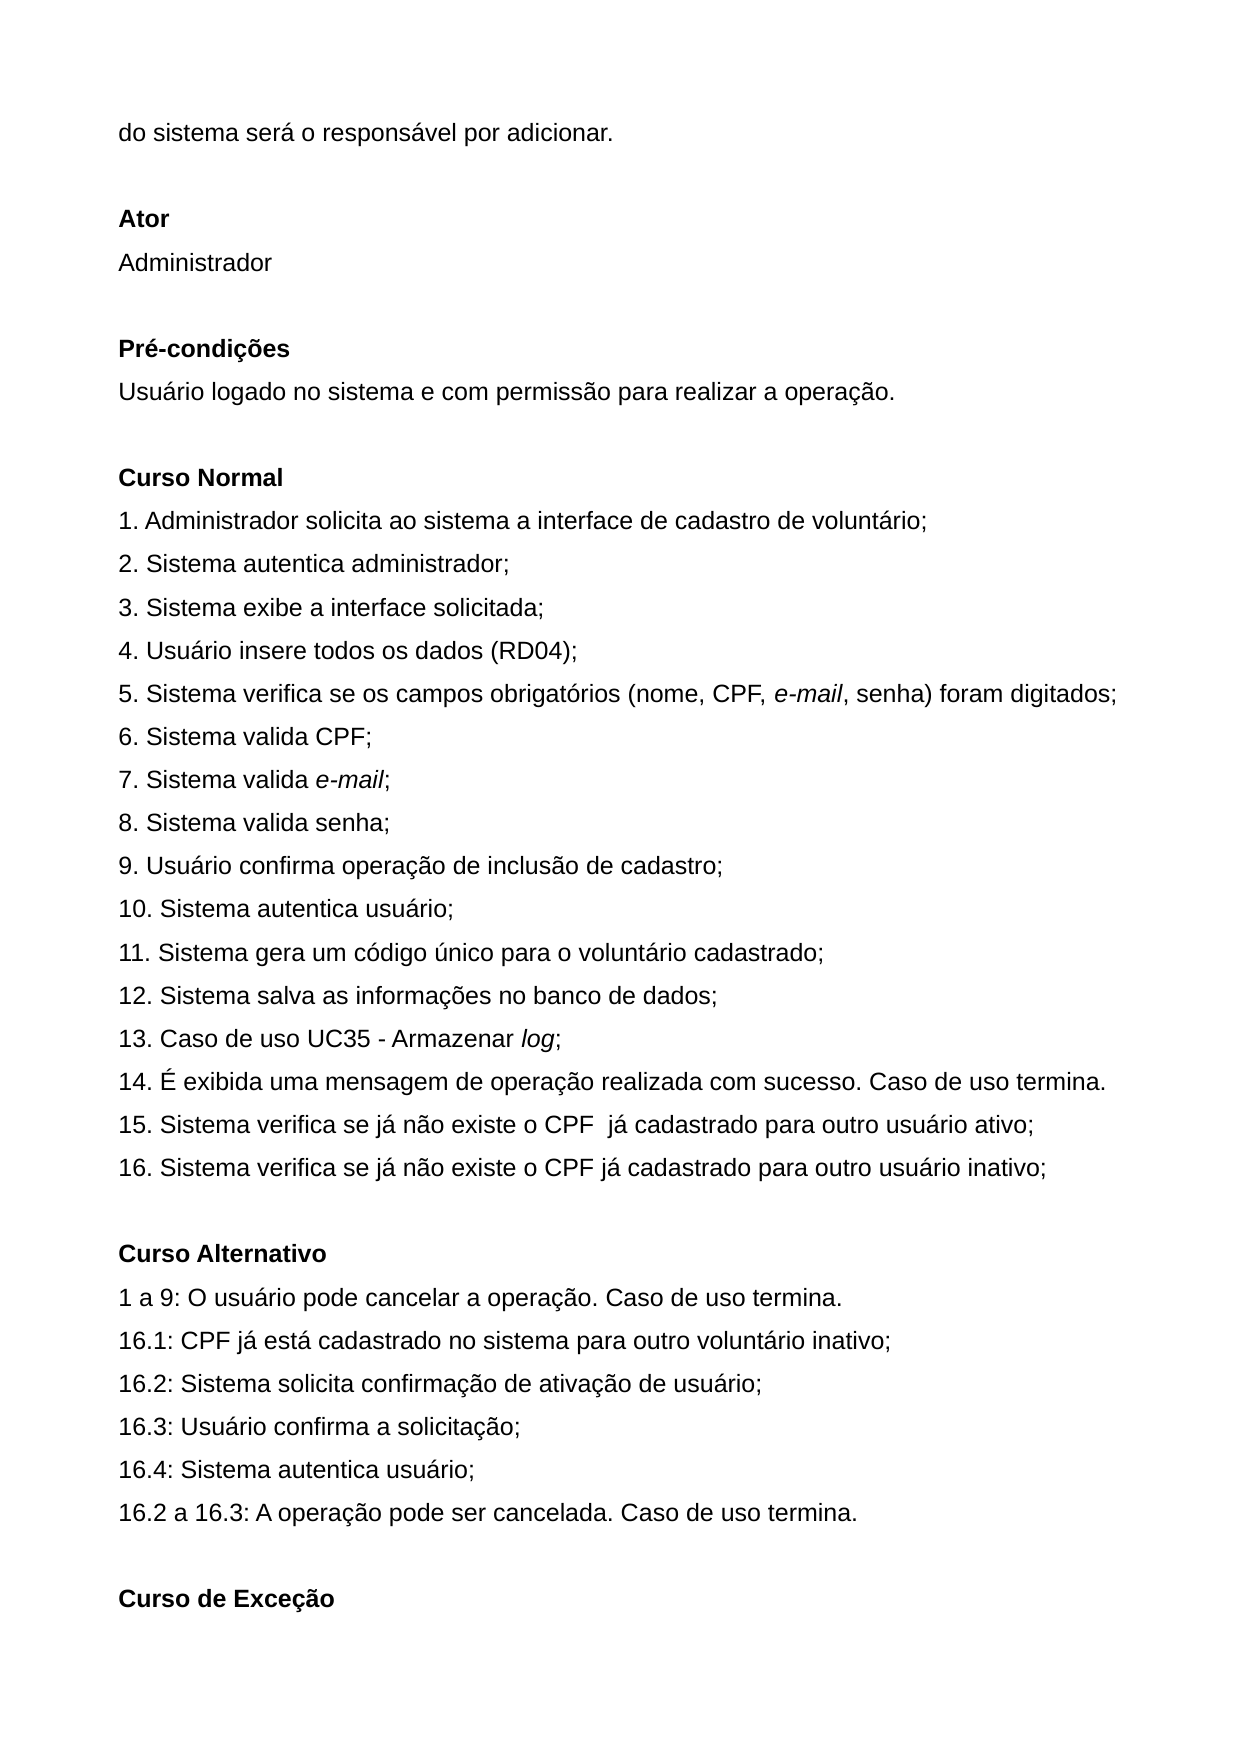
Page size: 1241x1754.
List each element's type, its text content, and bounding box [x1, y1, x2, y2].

text 16.1: CPF já está cadastrado no sistema para outro voluntário inativo; [118, 1326, 1122, 1354]
text 13. Caso de uso UC35 - Armazenar log; [118, 1024, 1122, 1052]
text 4. Usuário insere todos os dados (RD04); [118, 636, 1122, 664]
text Curso de Exceção [118, 1584, 1122, 1613]
text 1. Administrador solicita ao sistema a interface de cadastro de voluntário; [118, 506, 1122, 535]
text 10. Sistema autentica usuário; [118, 894, 1122, 923]
text 3. Sistema exibe a interface solicitada; [118, 592, 1122, 621]
text 7. Sistema valida e-mail; [118, 765, 1122, 794]
text Usuário logado no sistema e com permissão para realizar a operação. [118, 377, 1122, 406]
text do sistema será o responsável por adicionar. [118, 118, 1122, 147]
text 1 a 9: O usuário pode cancelar a operação. Caso de uso termina. [118, 1282, 1122, 1311]
text 2. Sistema autentica administrador; [118, 549, 1122, 578]
text 16.2: Sistema solicita confirmação de ativação de usuário; [118, 1369, 1122, 1397]
text Pré-condições [118, 334, 1122, 362]
text 16.3: Usuário confirma a solicitação; [118, 1412, 1122, 1441]
text 16. Sistema verifica se já não existe o CPF já cadastrado para outro usuário inativo; [118, 1153, 1122, 1182]
text 16.4: Sistema autentica usuário; [118, 1455, 1122, 1484]
text Curso Normal [118, 463, 1122, 492]
text 16.2 a 16.3: A operação pode ser cancelada. Caso de uso termina. [118, 1498, 1122, 1527]
text 9. Usuário confirma operação de inclusão de cadastro; [118, 851, 1122, 880]
text 14. É exibida uma mensagem de operação realizada com sucesso. Caso de uso termina. [118, 1067, 1122, 1096]
text 5. Sistema verifica se os campos obrigatórios (nome, CPF, e-mail, senha) foram digitados; [118, 679, 1122, 707]
text Ator [118, 204, 1122, 233]
text 6. Sistema valida CPF; [118, 722, 1122, 751]
text 8. Sistema valida senha; [118, 808, 1122, 837]
text Curso Alternativo [118, 1239, 1122, 1268]
text 15. Sistema verifica se já não existe o CPF já cadastrado para outro usuário ativo; [118, 1110, 1122, 1139]
text 12. Sistema salva as informações no banco de dados; [118, 981, 1122, 1009]
text Administrador [118, 247, 1122, 276]
text 11. Sistema gera um código único para o voluntário cadastrado; [118, 937, 1122, 966]
